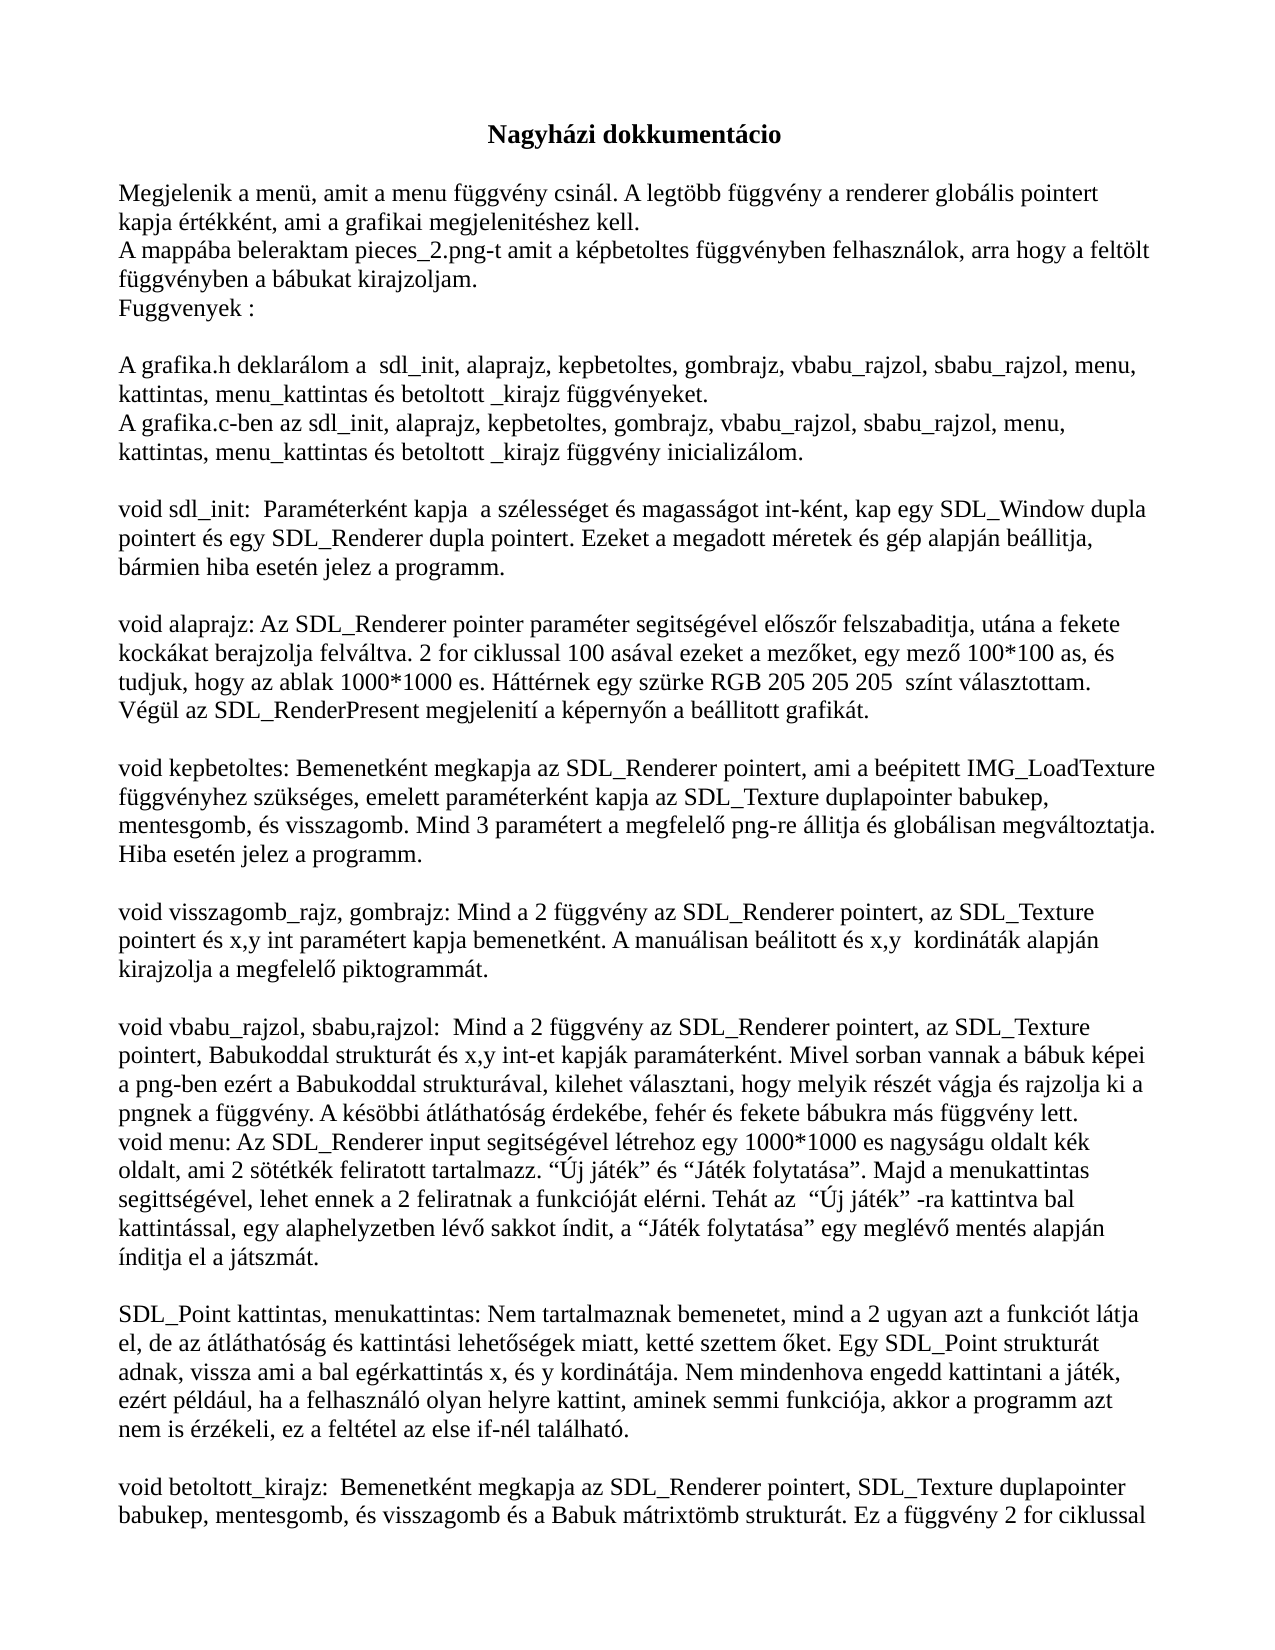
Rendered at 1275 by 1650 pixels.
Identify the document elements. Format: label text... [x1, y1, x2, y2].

text SDL_Point kattintas, menukattintas: Nem tartalmaznak bemenetet, mind a 2 ugyan azt a funkciót látja el, de az átláthatóság és kattintási lehetőségek miatt, ketté szettem őket. Egy SDL_Point strukturát adnak, vissza ami a bal egérkattintás x, és y kordinátája. Nem mindenhova engedd kattintani a játék, ezért például, ha a felhasználó olyan helyre kattint, aminek semmi funkciója, akkor a programm azt nem is érzékeli, ez a feltétel az else if-nél található. [118, 1299, 1157, 1443]
text A mappába beleraktam pieces_2.png-t amit a képbetoltes függvényben felhasználok, arra hogy a feltölt [118, 236, 1157, 264]
text void menu: Az SDL_Renderer input segitségével létrehoz egy 1000*1000 es nagyságu oldalt kék oldalt, ami 2 sötétkék feliratott tartalmazz. “Új játék” és “Játék folytatása”. Majd a menukattintas segittségével, lehet ennek a 2 feliratnak a funkcióját elérni. Tehát az “Új játék” -ra kattintva bal kattintással, egy alaphelyzetben lévő sakkot índit, a “Játék folytatása” egy meglévő mentés alapján índitja el a játszmát. [118, 1127, 1157, 1271]
text void kepbetoltes: Bemenetként megkapja az SDL_Renderer pointert, ami a beépitett IMG_LoadTexture függvényhez szükséges, emelett paraméterként kapja az SDL_Texture duplapointer babukep, mentesgomb, és visszagomb. Mind 3 paramétert a megfelelő png-re állitja és globálisan megváltoztatja. Hiba esetén jelez a programm. [118, 753, 1157, 868]
text void betoltott_kirajz: Bemenetként megkapja az SDL_Renderer pointert, SDL_Texture duplapointer babukep, mentesgomb, és visszagomb és a Babuk mátrixtömb strukturát. Ez a függvény 2 for ciklussal [118, 1472, 1157, 1529]
text függvényben a bábukat kirajzoljam. [118, 264, 1157, 293]
text void sdl_init: Paraméterként kapja a szélességet és magasságot int-ként, kap egy SDL_Window dupla pointert és egy SDL_Renderer dupla pointert. Ezeket a megadott méretek és gép alapján beállitja, bármien hiba esetén jelez a programm. [118, 494, 1157, 581]
text void visszagomb_rajz, gombrajz: Mind a 2 függvény az SDL_Renderer pointert, az SDL_Texture pointert és x,y int paramétert kapja bemenetként. A manuálisan beálitott és x,y kordináták alapján kirajzolja a megfelelő piktogrammát. [118, 897, 1157, 983]
text kapja értékként, ami a grafikai megjelenitéshez kell. [118, 207, 1157, 236]
text Fuggvenyek : [118, 293, 1157, 322]
text Megjelenik a menü, amit a menu függvény csinál. A legtöbb függvény a renderer globális pointert [118, 178, 1157, 207]
text void alaprajz: Az SDL_Renderer pointer paraméter segitségével előszőr felszabaditja, utána a fekete kockákat berajzolja felváltva. 2 for ciklussal 100 asával ezeket a mezőket, egy mező 100*100 as, és tudjuk, hogy az ablak 1000*1000 es. Háttérnek egy szürke RGB 205 205 205 színt választottam. Végül az SDL_RenderPresent megjelenití a képernyőn a beállitott grafikát. [118, 609, 1157, 724]
text void vbabu_rajzol, sbabu,rajzol: Mind a 2 függvény az SDL_Renderer pointert, az SDL_Texture pointert, Babukoddal strukturát és x,y int-et kapják paramáterként. Mivel sorban vannak a bábuk képei a png-ben ezért a Babukoddal strukturával, kilehet választani, hogy melyik részét vágja és rajzolja ki a pngnek a függvény. A késöbbi átláthatóság érdekébe, fehér és fekete bábukra más függvény lett. [118, 1012, 1157, 1127]
text Nagyházi dokkumentácio [118, 118, 1157, 149]
text A grafika.c-ben az sdl_init, alaprajz, kepbetoltes, gombrajz, vbabu_rajzol, sbabu_rajzol, menu, kattintas, menu_kattintas és betoltott _kirajz függvény inicializálom. [118, 408, 1157, 466]
text A grafika.h deklarálom a sdl_init, alaprajz, kepbetoltes, gombrajz, vbabu_rajzol, sbabu_rajzol, menu, kattintas, menu_kattintas és betoltott _kirajz függvényeket. [118, 351, 1157, 408]
